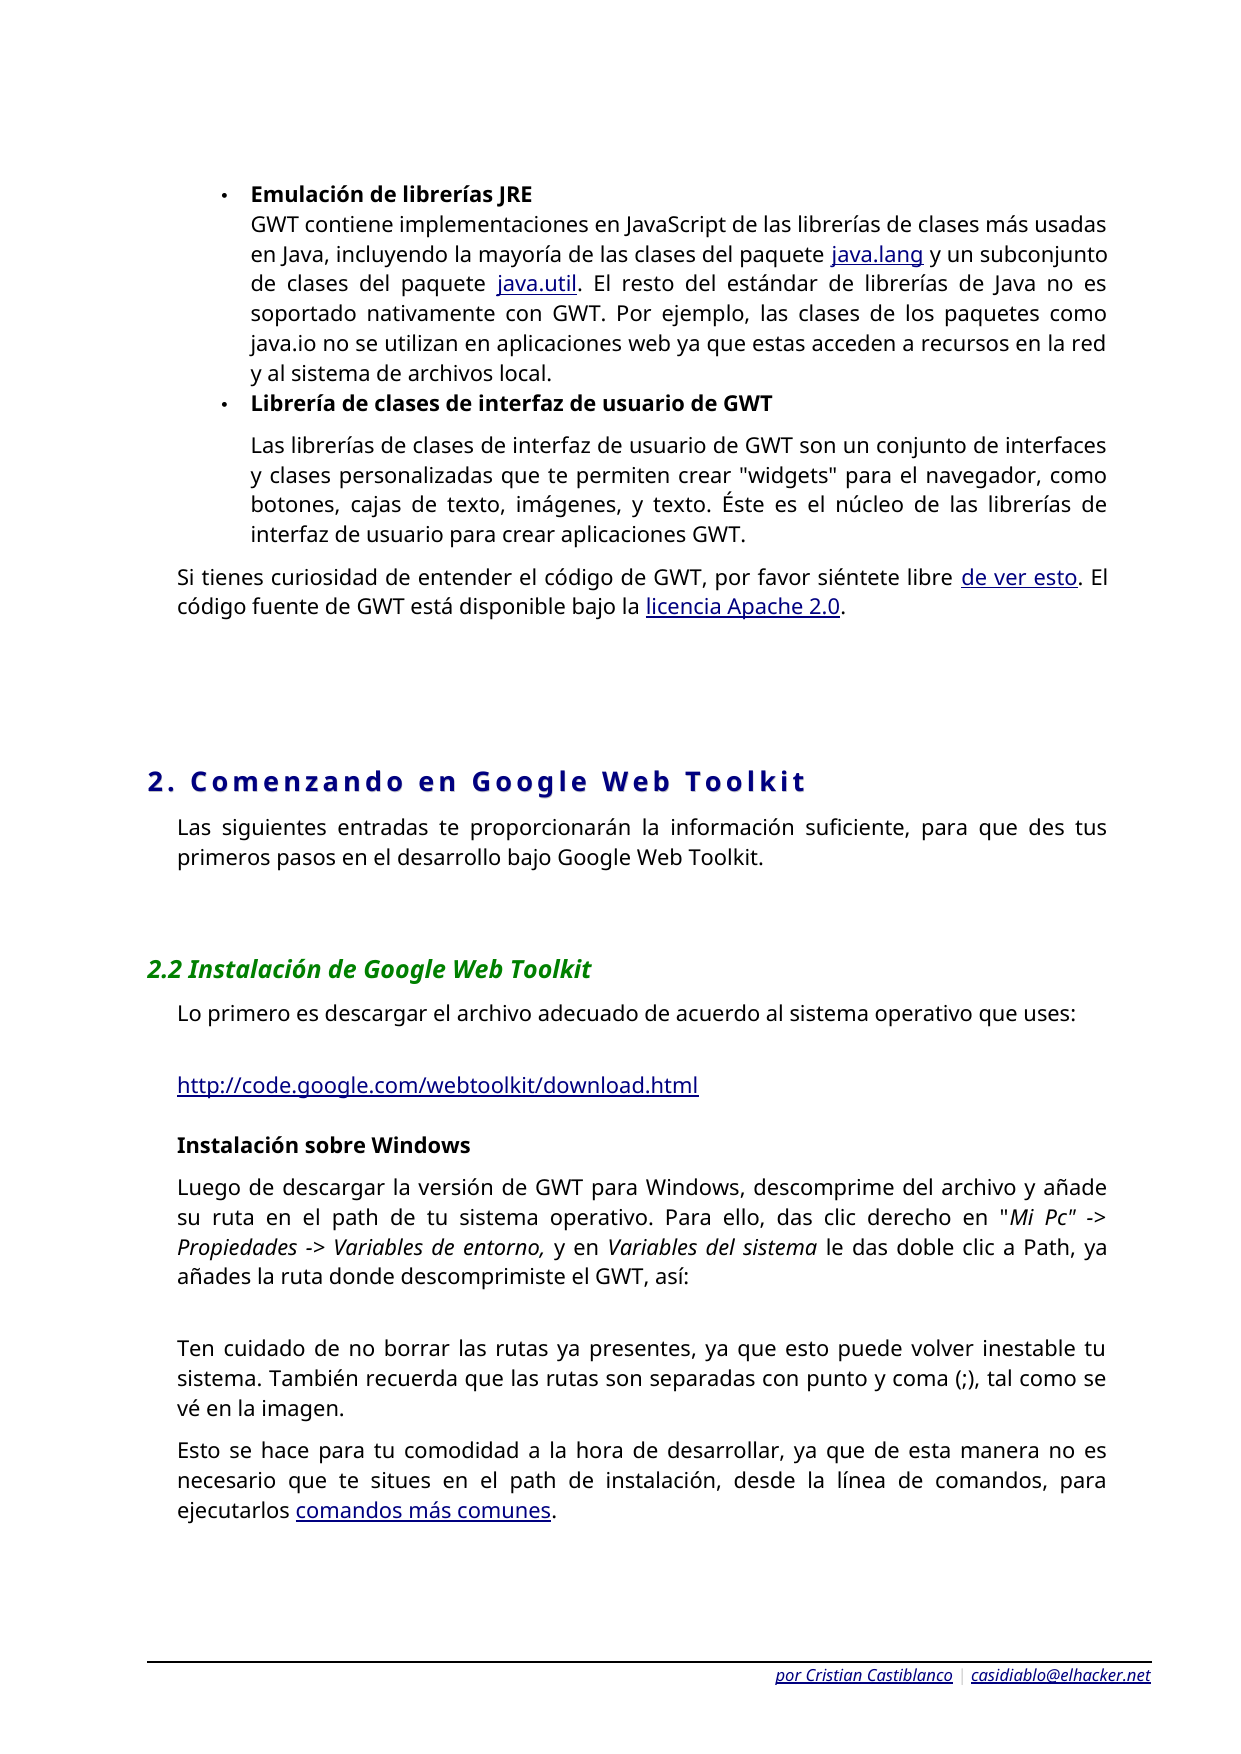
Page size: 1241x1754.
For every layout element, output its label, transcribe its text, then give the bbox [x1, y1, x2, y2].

text Si tienes curiosidad de entender el código de GWT, por favor siéntete libre de ver esto. El código fuente de GWT está disponible bajo la licencia Apache 2.0. [177, 561, 1108, 621]
list Librería de clases de interfaz de usuario de GWT [221, 387, 1108, 417]
list GWT contiene implementaciones en JavaScript de las librerías de clases más usadas en Java, incluyendo la mayoría de las clases del paquete java.lang y un subconjunto de clases del paquete java.util. El resto del estándar de librerías de Java no es soportado nativamente con GWT. Por ejemplo, las clases de los paquetes como java.io no se utilizan en aplicaciones web ya que estas acceden a recursos en la red y al sistema de archivos local. [221, 209, 1108, 387]
text Lo primero es descargar el archivo adecuado de acuerdo al sistema operativo que uses: [177, 998, 1108, 1028]
text Esto se hace para tu comodidad a la hora de desarrollar, ya que de esta manera no es necesario que te situes en el path de instalación, desde la línea de comandos, para ejecutarlos comandos más comunes. [177, 1435, 1108, 1525]
text [177, 1537, 1108, 1567]
list Emulación de librerías JRE [221, 179, 1108, 209]
list Las librerías de clases de interfaz de usuario de GWT son un conjunto de interfaces y clases personalizadas que te permiten crear "widgets" para el navegador, como botones, cajas de texto, imágenes, y texto. Éste es el núcleo de las librerías de interfaz de usuario para crear aplicaciones GWT. [221, 430, 1108, 549]
subtitle 2. Comenzando en Google Web Toolkit [147, 763, 1108, 799]
subtitle 2.2 Instalación de Google Web Toolkit [147, 951, 1108, 986]
text Las siguientes entradas te proporcionarán la información suficiente, para que des tus primeros pasos en el desarrollo bajo Google Web Toolkit. [177, 812, 1108, 872]
text Luego de descargar la versión de GWT para Windows, descomprime del archivo y añade su ruta en el path de tu sistema operativo. Para ello, das clic derecho en "Mi Pc" -> Propiedades -> Variables de entorno, y en Variables del sistema le das doble clic a Path, ya añades la ruta donde descomprimiste el GWT, así: [177, 1172, 1108, 1291]
text Ten cuidado de no borrar las rutas ya presentes, ya que esto puede volver inestable tu sistema. También recuerda que las rutas son separadas con punto y coma (;), tal como se vé en la imagen. [177, 1304, 1108, 1423]
text http://code.google.com/webtoolkit/download.html Instalación sobre Windows [177, 1040, 1108, 1159]
